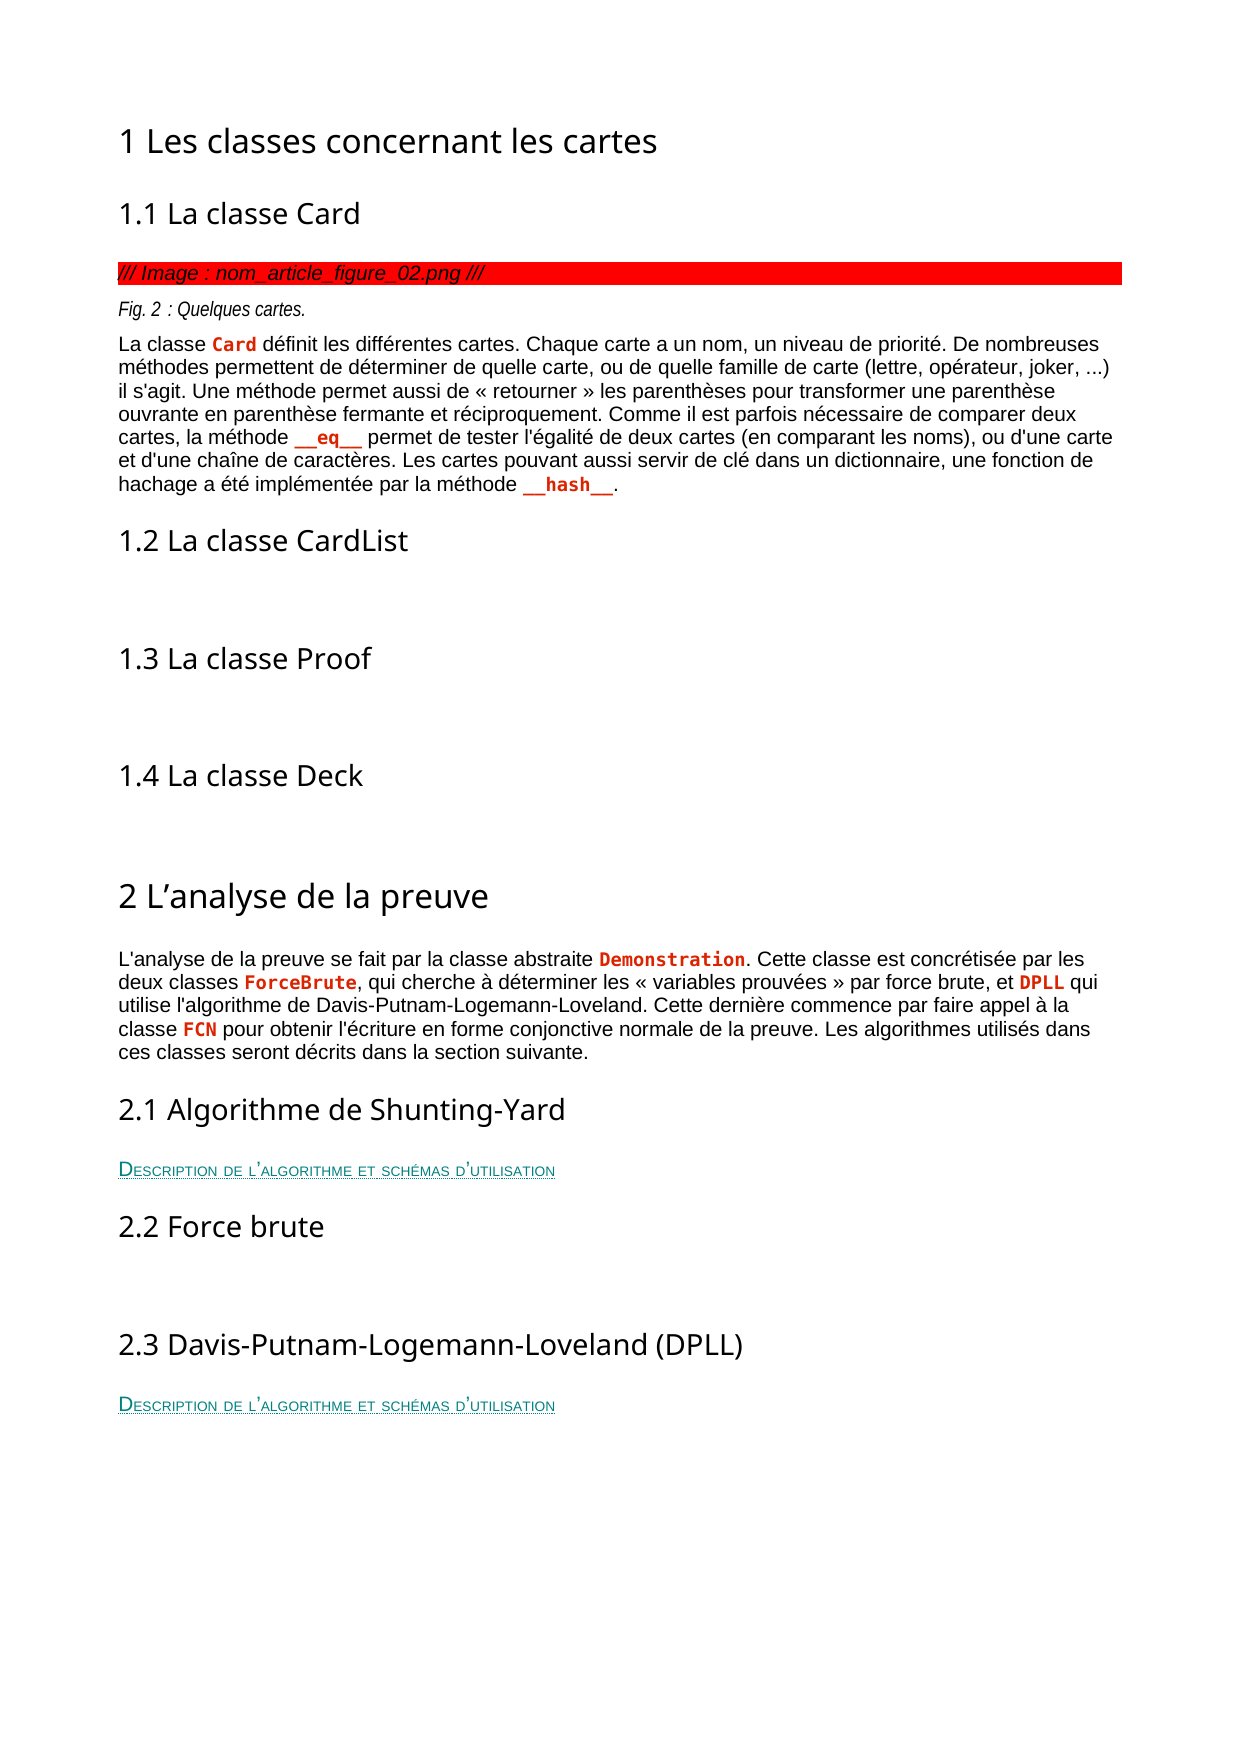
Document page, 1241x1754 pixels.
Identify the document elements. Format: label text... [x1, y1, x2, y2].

subtitle 2.2 Force brute [118, 1206, 1122, 1246]
subtitle 1.4 La classe Deck [118, 755, 1122, 795]
subtitle 1 Les classes concernant les cartes [118, 118, 1122, 163]
subtitle 2.1 Algorithme de Shunting-Yard [118, 1089, 1122, 1128]
text /// Image : nom_article_figure_02.png /// [118, 262, 1122, 285]
subtitle 2.3 Davis-Putnam-Logemann-Loveland (DPLL) [118, 1324, 1122, 1363]
text Description de l’algorithme et schémas d’utilisation [118, 1393, 1122, 1416]
text La classe Card définit les différentes cartes. Chaque carte a un nom, un niveau de priorité. De nombreuses méthodes permettent de déterminer de quelle carte, ou de quelle famille de carte (lettre, opérateur, joker, ...) il s'agit. Une méthode permet aussi de « retourner » les parenthèses pour transformer une parenthèse ouvrante en parenthèse fermante et réciproquement. Comme il est parfois nécessaire de comparer deux cartes, la méthode __eq__ permet de tester l'égalité de deux cartes (en comparant les noms), ou d'une carte et d'une chaîne de caractères. Les cartes pouvant aussi servir de clé dans un dictionnaire, une fonction de hachage a été implémentée par la méthode __hash__. [118, 333, 1122, 495]
subtitle 1.2 La classe CardList [118, 520, 1122, 560]
text Fig. 2 : Quelques cartes. [118, 297, 1122, 321]
subtitle 1.1 La classe Card [118, 193, 1122, 233]
subtitle 1.3 La classe Proof [118, 638, 1122, 678]
text L'analyse de la preuve se fait par la classe abstraite Demonstration. Cette classe est concrétisée par les deux classes ForceBrute, qui cherche à déterminer les « variables prouvées » par force brute, et DPLL qui utilise l'algorithme de Davis-Putnam-Logemann-Loveland. Cette dernière commence par faire appel à la classe FCN pour obtenir l'écriture en forme conjonctive normale de la preuve. Les algorithmes utilisés dans ces classes seront décrits dans la section suivante. [118, 948, 1122, 1064]
text Description de l’algorithme et schémas d’utilisation [118, 1158, 1122, 1181]
subtitle 2 L’analyse de la preuve [118, 873, 1122, 918]
